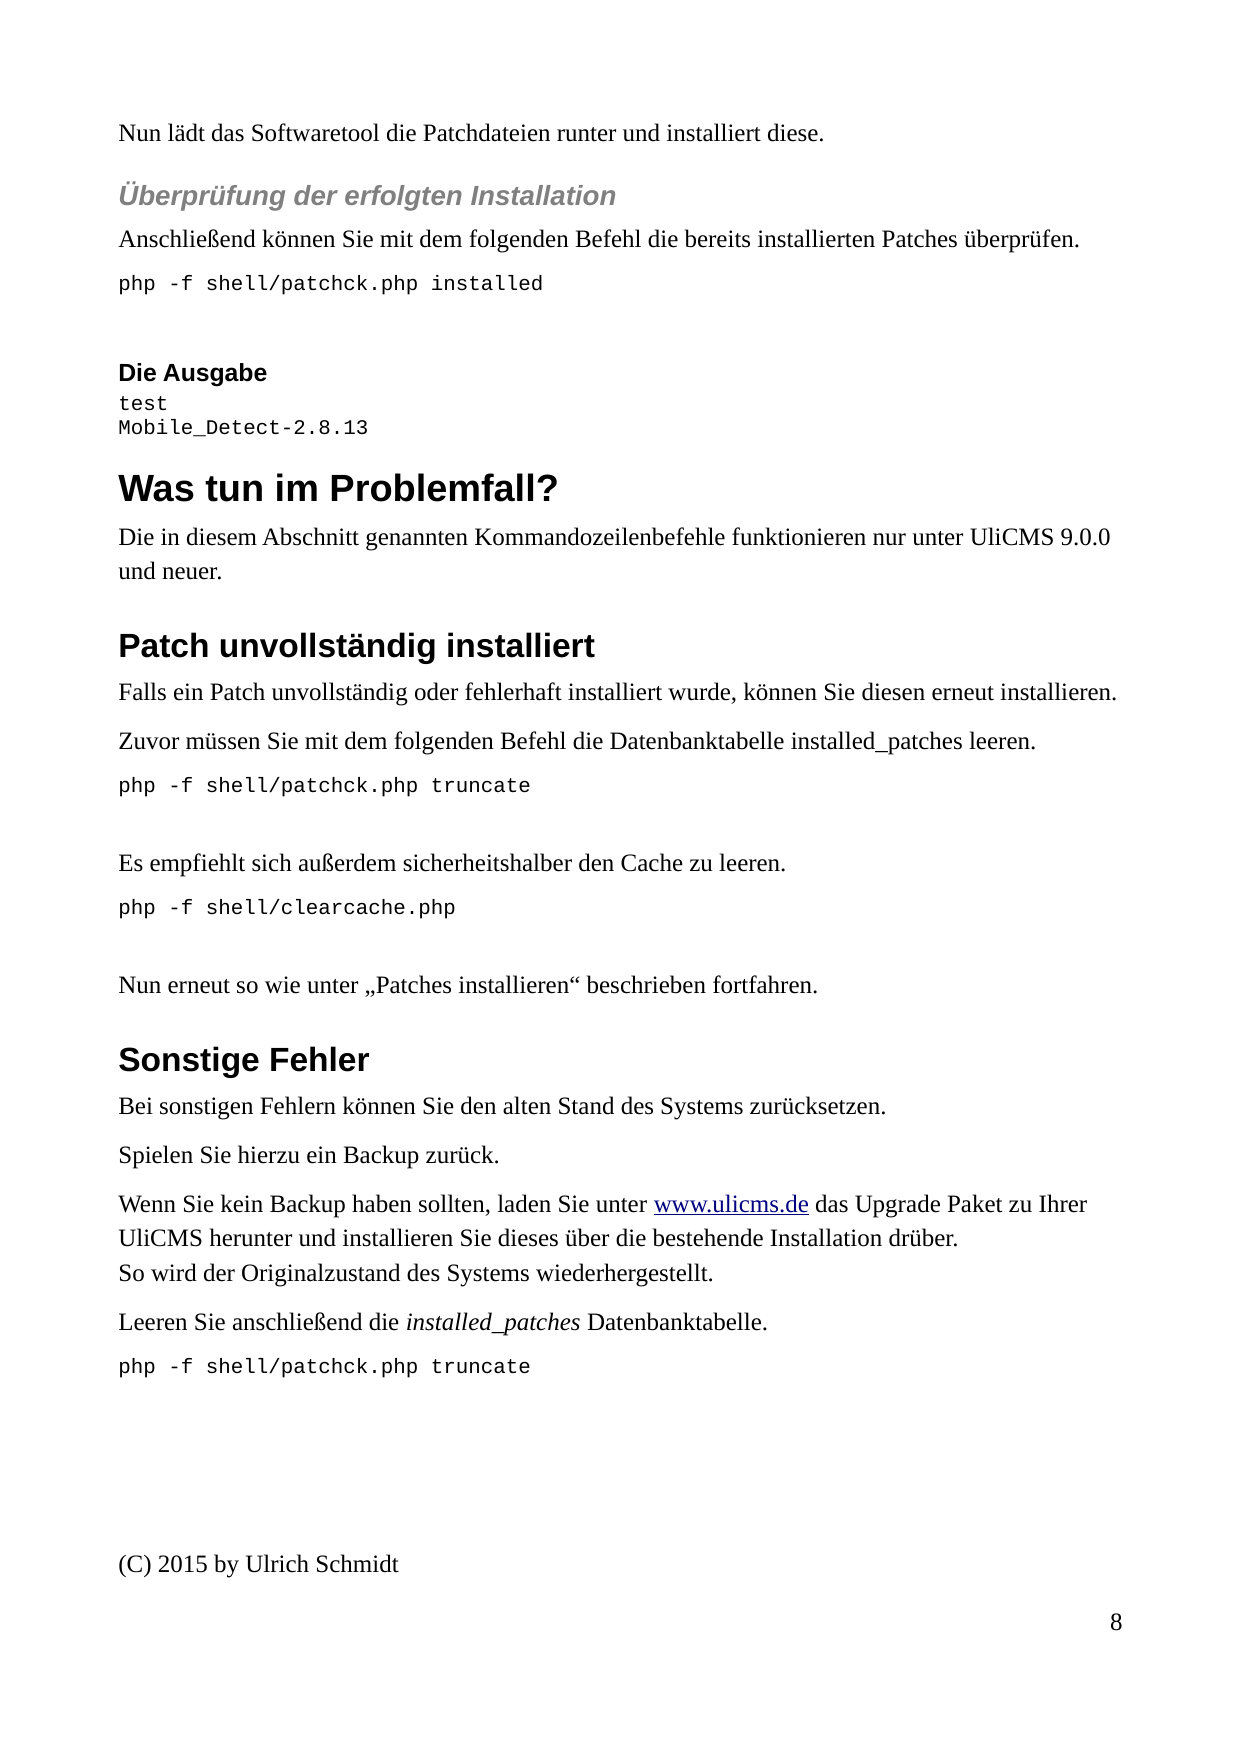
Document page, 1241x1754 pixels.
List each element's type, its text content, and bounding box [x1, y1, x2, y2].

text Es empfiehlt sich außerdem sicherheitshalber den Cache zu leeren. [118, 848, 1122, 877]
text Anschließend können Sie mit dem folgenden Befehl die bereits installierten Patches überprüfen. [118, 224, 1122, 253]
text Nun erneut so wie unter „Patches installieren“ beschrieben fortfahren. [118, 970, 1122, 998]
text php -f shell/patchck.php truncate [118, 1356, 1122, 1379]
subtitle Die Ausgabe [118, 358, 1122, 387]
subtitle Überprüfung der erfolgten Installation [118, 180, 1122, 212]
text Nun lädt das Softwaretool die Patchdateien runter und installiert diese. [118, 118, 1122, 147]
text php -f shell/patchck.php installed [118, 273, 1122, 297]
text test Mobile_Detect-2.8.13 [118, 393, 1122, 440]
text Spielen Sie hierzu ein Backup zurück. [118, 1140, 1122, 1168]
text Wenn Sie kein Backup haben sollten, laden Sie unter www.ulicms.de das Upgrade Paket zu Ihrer UliCMS herunter und installieren Sie dieses über die bestehende Installation drüber. So wird der Originalzustand des Systems wiederhergestellt. [118, 1189, 1122, 1287]
text Bei sonstigen Fehlern können Sie den alten Stand des Systems zurücksetzen. [118, 1091, 1122, 1119]
text Leeren Sie anschließend die installed_patches Datenbanktabelle. [118, 1307, 1122, 1336]
subtitle Patch unvollständig installiert [118, 626, 1122, 664]
text php -f shell/clearcache.php [118, 897, 1122, 921]
text (C) 2015 by Ulrich Schmidt [118, 1549, 1122, 1577]
text Falls ein Patch unvollständig oder fehlerhaft installiert wurde, können Sie diesen erneut installieren. [118, 677, 1122, 706]
text Zuvor müssen Sie mit dem folgenden Befehl die Datenbanktabelle installed_patches leeren. [118, 726, 1122, 755]
subtitle Was tun im Problemfall? [118, 465, 1122, 509]
text Die in diesem Abschnitt genannten Kommandozeilenbefehle funktionieren nur unter UliCMS 9.0.0 und neuer. [118, 522, 1122, 585]
subtitle Sonstige Fehler [118, 1039, 1122, 1078]
text php -f shell/patchck.php truncate [118, 775, 1122, 799]
